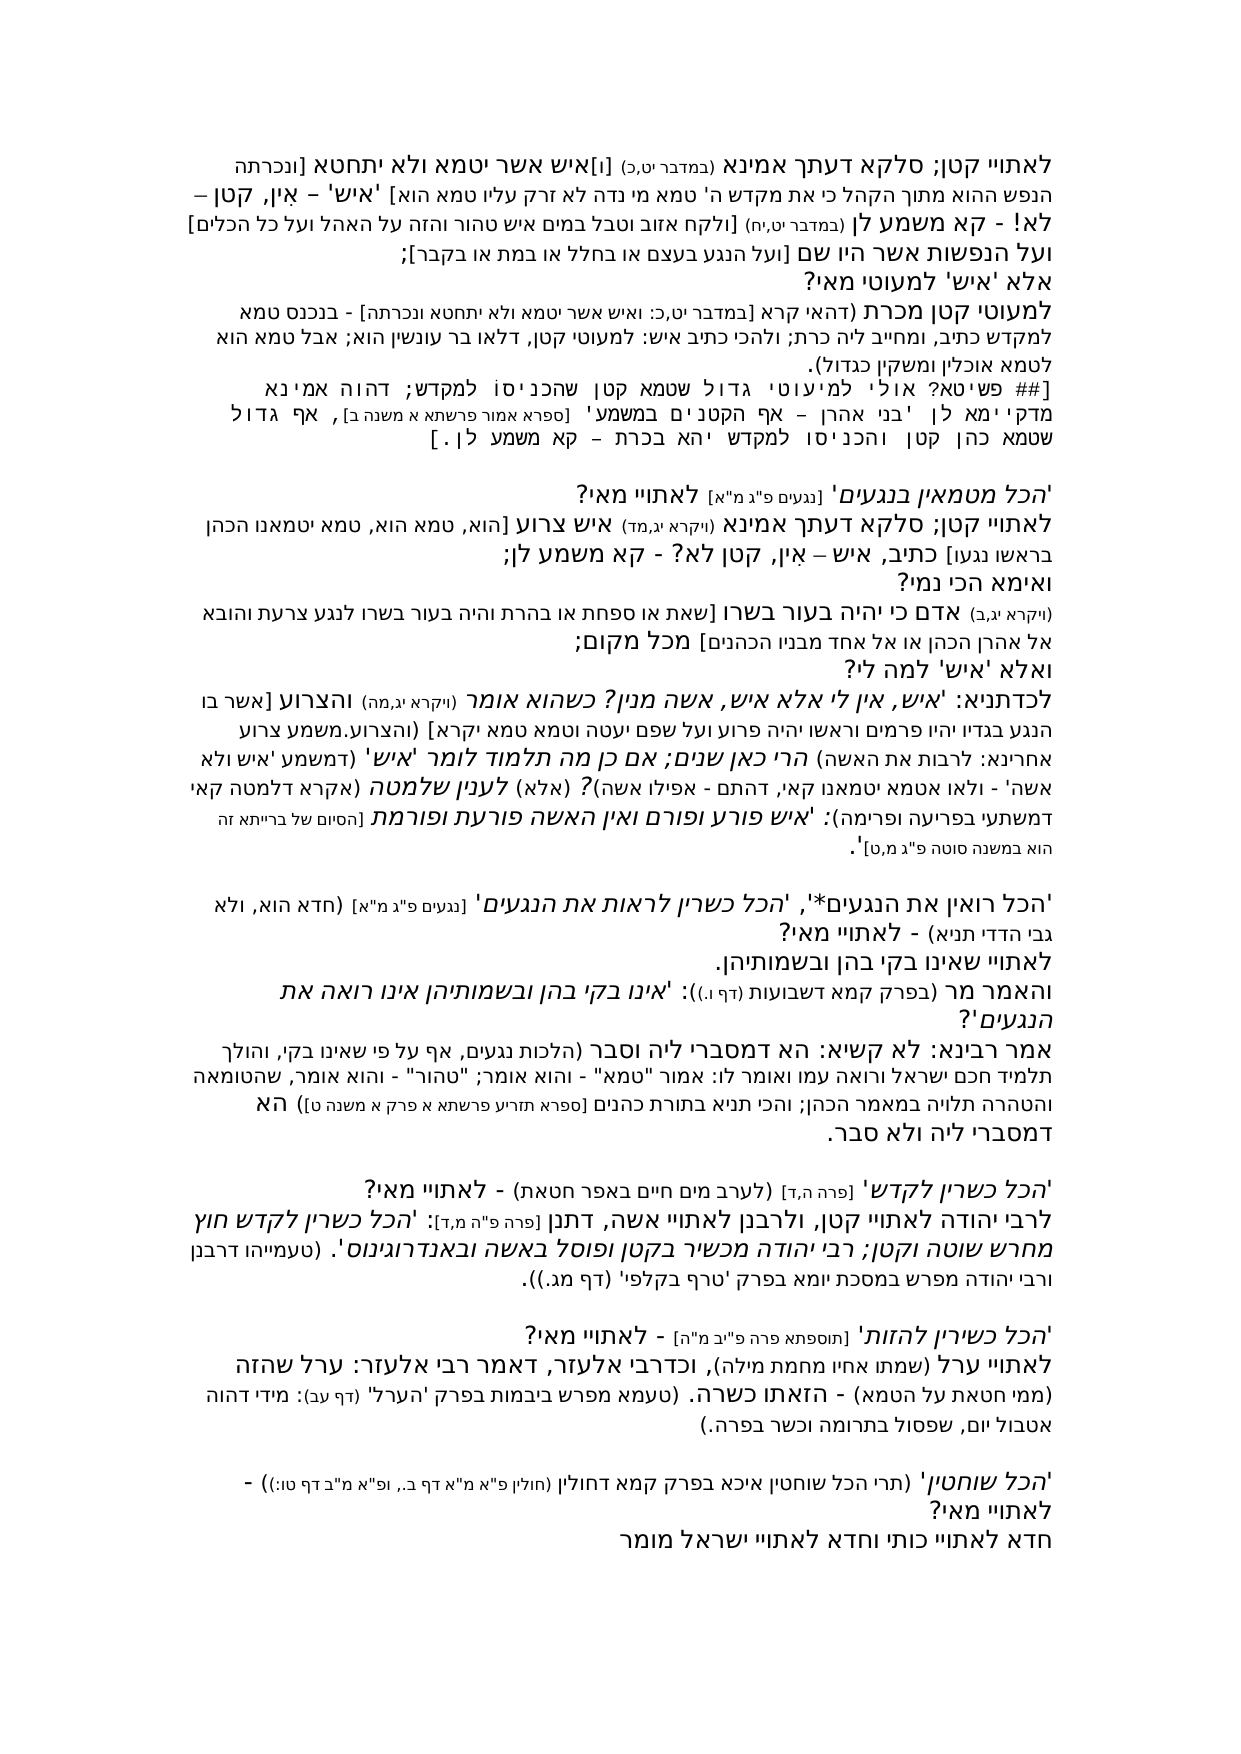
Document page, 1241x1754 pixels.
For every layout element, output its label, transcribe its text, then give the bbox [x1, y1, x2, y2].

text לאתויי קטן; סלקא דעתך אמינא (במדבר יט,כ) [ו]איש אשר יטמא ולא יתחטא [ונכרתה הנפש ההוא מתוך הקהל כי את מקדש ה' טמא מי נדה לא זרק עליו טמא הוא] 'איש' – אִין, קטן – לא! - קא משמע לן (במדבר יט,יח) [ולקח אזוב וטבל במים איש טהור והזה על האהל ועל כל הכלים] ועל הנפשות אשר היו שם [ועל הנגע בעצם או בחלל או במת או בקבר]; [187, 150, 1053, 267]
text לאתויי ערל (שמתו אחיו מחמת מילה), וכדרבי אלעזר, דאמר רבי אלעזר: ערל שהזה (ממי חטאת על הטמא) - הזאתו כשרה. (טעמא מפרש ביבמות בפרק 'הערל' (דף עב): מידי דהוה אטבול יום, שפסול בתרומה וכשר בפרה.) [187, 1350, 1053, 1438]
text 'הכל מטמאין בנגעים' [נגעים פ"ג מ"א] לאתויי מאי? [187, 481, 1053, 510]
text אמר רבינא: לא קשיא: הא דמסברי ליה וסבר (הלכות נגעים, אף על פי שאינו בקי, והולך תלמיד חכם ישראל ורואה עמו ואומר לו: אמור "טמא" - והוא אומר; "טהור" - והוא אומר, שהטומאה והטהרה תלויה במאמר הכהן; והכי תניא בתורת כהנים [ספרא תזריע פרשתא א פרק א משנה ט]) הא דמסברי ליה ולא סבר. [187, 1035, 1053, 1147]
text 'הכל שוחטין' (תרי הכל שוחטין איכא בפרק קמא דחולין (חולין פ"א מ"א דף ב., ופ"א מ"ב דף טו:)) - לאתויי מאי? [187, 1467, 1053, 1525]
text לרבי יהודה לאתויי קטן, ולרבנן לאתויי אשה, דתנן [פרה פ"ה מ,ד]: 'הכל כשרין לקדש חוץ מחרש שוטה וקטן; רבי יהודה מכשיר בקטן ופוסל באשה ובאנדרוגינוס'. (טעמייהו דרבנן ורבי יהודה מפרש במסכת יומא בפרק 'טרף בקלפי' (דף מג.)). [187, 1205, 1053, 1292]
text (ויקרא יג,ב) אדם כי יהיה בעור בשרו [שאת או ספחת או בהרת והיה בעור בשרו לנגע צרעת והובא אל אהרן הכהן או אל אחד מבניו הכהנים] מכל מקום; [187, 597, 1053, 656]
text והאמר מר (בפרק קמא דשבועות (דף ו.)): 'אינו בקי בהן ובשמותיהן אינו רואה את הנגעים'? [187, 977, 1053, 1035]
text 'הכל כשירין להזות' [תוספתא פרה פ"יב מ"ה] - לאתויי מאי? [187, 1321, 1053, 1350]
text ואלא 'איש' למה לי? [187, 656, 1053, 685]
text לכדתניא: 'איש, אין לי אלא איש, אשה מנין? כשהוא אומר (ויקרא יג,מה) והצרוע [אשר בו הנגע בגדיו יהיו פרמים וראשו יהיה פרוע ועל שפם יעטה וטמא טמא יקרא] (והצרוע.משמע צרוע אחרינא: לרבות את האשה) הרי כאן שנים; אם כן מה תלמוד לומר 'איש' (דמשמע 'איש ולא אשה' - ולאו אטמא יטמאנו קאי, דהתם - אפילו אשה)? (אלא) לענין שלמטה (אקרא דלמטה קאי דמשתעי בפריעה ופרימה): 'איש פורע ופורם ואין האשה פורעת ופורמת [הסיום של ברייתא זה הוא במשנה סוטה פ"ג מ,ט]'. [187, 685, 1053, 860]
text 'הכל רואין את הנגעים*', 'הכל כשרין לראות את הנגעים' [נגעים פ"ג מ"א] (חדא הוא, ולא גבי הדדי תניא) - לאתויי מאי? [187, 889, 1053, 947]
text חדא לאתויי כותי וחדא לאתויי ישראל מומר [187, 1525, 1053, 1554]
text לאתויי שאינו בקי בהן ובשמותיהן. [187, 947, 1053, 977]
text 'הכל כשרין לקדש' [פרה ה,ד] (לערב מים חיים באפר חטאת) - לאתויי מאי? [187, 1176, 1053, 1205]
text אלא 'איש' למעוטי מאי? [187, 267, 1053, 296]
text [## פשיטא? אולי למיעוטי גדול שטמא קטן שהכניסוֹ למקדש; דהוה אמינא מדקיימא לן 'בני אהרן – אף הקטנים במשמע' [ספרא אמור פרשתא א משנה ב], אף גדול שטמא כהן קטן והכניסו למקדש יהא בכרת – קא משמע לן.] [187, 379, 1053, 452]
text לאתויי קטן; סלקא דעתך אמינא (ויקרא יג,מד) איש צרוע [הוא, טמא הוא, טמא יטמאנו הכהן בראשו נגעו] כתיב, איש – אִין, קטן לא? - קא משמע לן; [187, 510, 1053, 568]
text ואימא הכי נמי? [187, 568, 1053, 597]
text למעוטי קטן מכרת (דהאי קרא [במדבר יט,כ: ואיש אשר יטמא ולא יתחטא ונכרתה] - בנכנס טמא למקדש כתיב, ומחייב ליה כרת; ולהכי כתיב איש: למעוטי קטן, דלאו בר עונשין הוא; אבל טמא הוא לטמא אוכלין ומשקין כגדול). [187, 296, 1053, 379]
